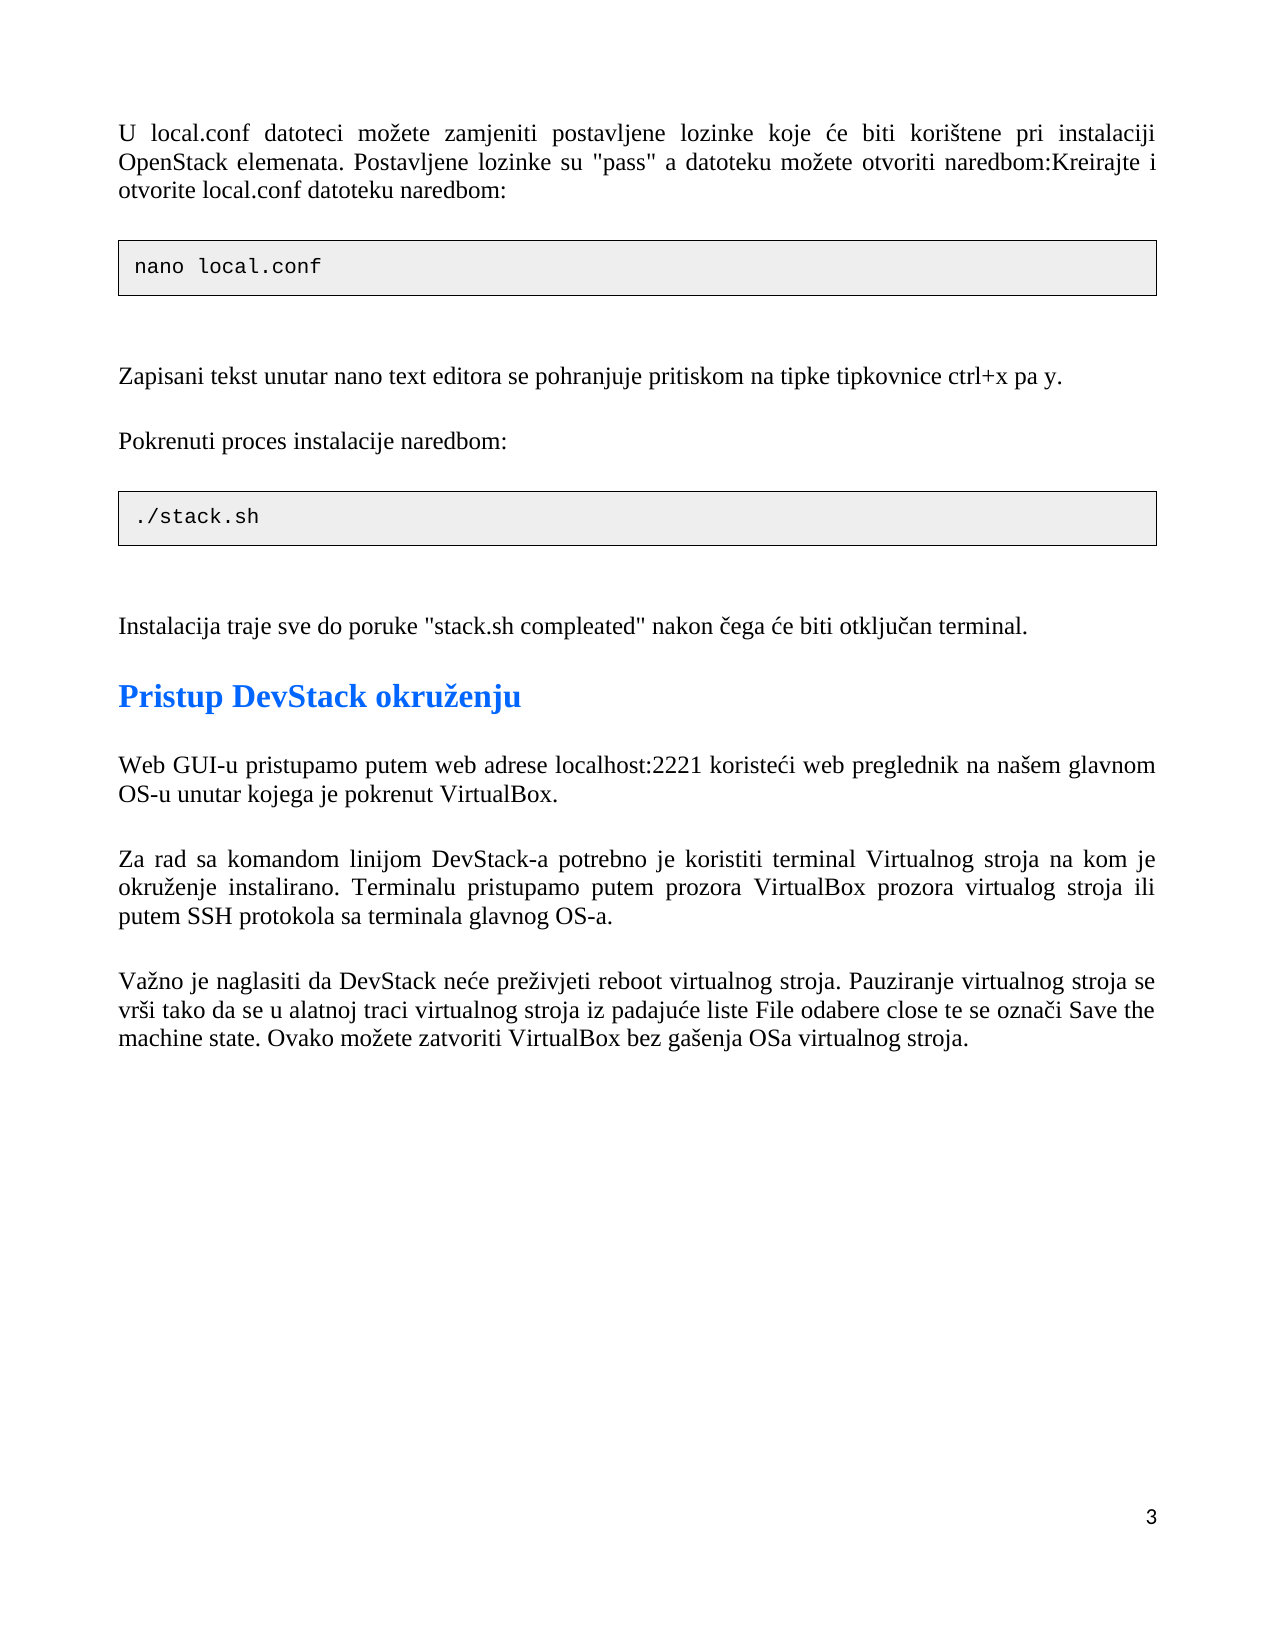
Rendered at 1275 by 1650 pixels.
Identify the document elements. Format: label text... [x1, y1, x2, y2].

text Instalacija traje sve do poruke "stack.sh compleated" nakon čega će biti otključan terminal. [118, 611, 1157, 640]
text U local.conf datoteci možete zamjeniti postavljene lozinke koje će biti korištene pri instalaciji OpenStack elemenata. Postavljene lozinke su "pass" a datoteku možete otvoriti naredbom:Kreirajte i otvorite local.conf datoteku naredbom: [118, 118, 1157, 204]
text Važno je naglasiti da DevStack neće preživjeti reboot virtualnog stroja. Pauziranje virtualnog stroja se vrši tako da se u alatnoj traci virtualnog stroja iz padajuće liste File odabere close te se označi Save the machine state. Ovako možete zatvoriti VirtualBox bez gašenja OSa virtualnog stroja. [118, 966, 1157, 1052]
text ./stack.sh [119, 492, 1156, 545]
text Zapisani tekst unutar nano text editora se pohranjuje pritiskom na tipke tipkovnice ctrl+x pa y. [118, 361, 1157, 390]
text Web GUI-u pristupamo putem web adrese localhost:2221 koristeći web preglednik na našem glavnom OS-u unutar kojega je pokrenut VirtualBox. [118, 750, 1157, 808]
text Za rad sa komandom linijom DevStack-a potrebno je koristiti terminal Virtualnog stroja na kom je okruženje instalirano. Terminalu pristupamo putem prozora VirtualBox prozora virtualog stroja ili putem SSH protokola sa terminala glavnog OS-a. [118, 844, 1157, 930]
text Pristup DevStack okruženju [118, 676, 1157, 714]
text nano local.conf [119, 241, 1156, 295]
text Pokrenuti proces instalacije naredbom: [118, 426, 1157, 454]
